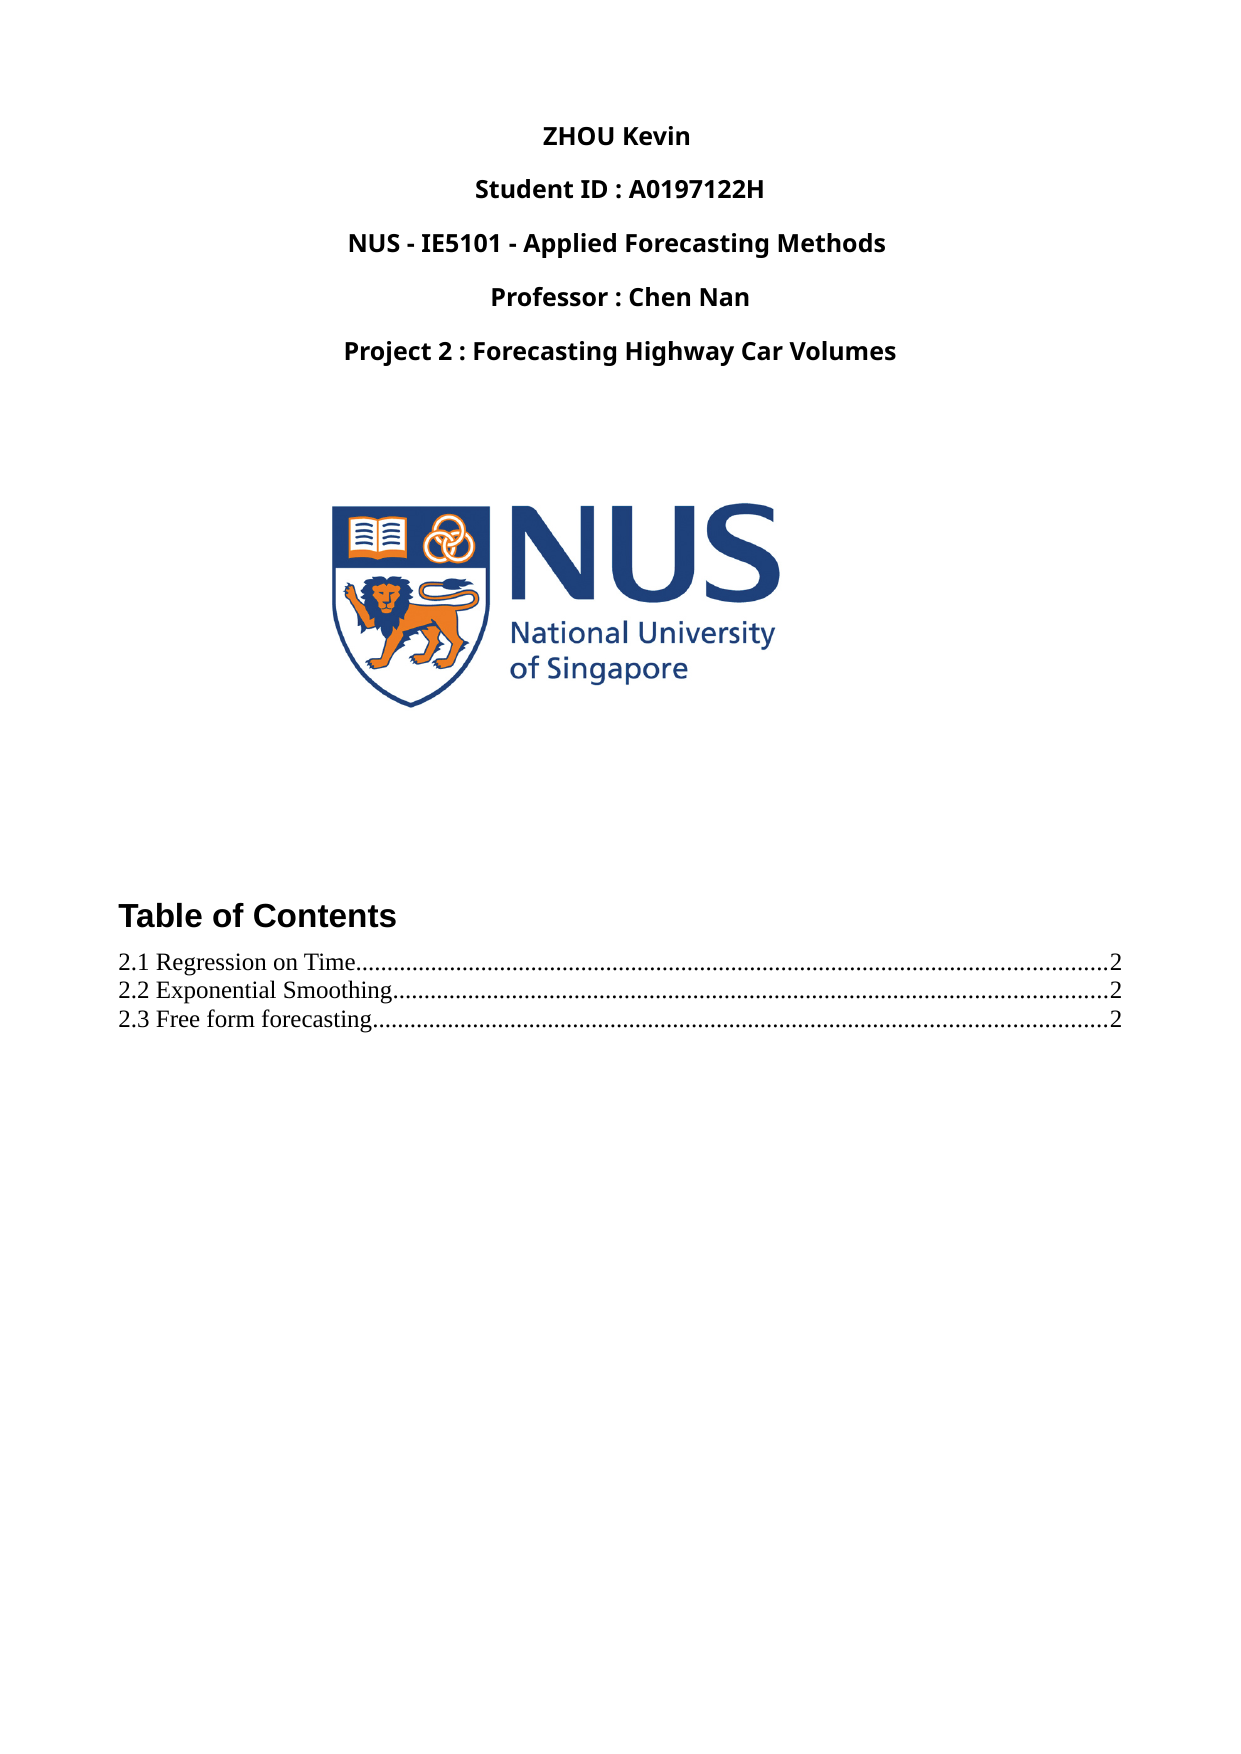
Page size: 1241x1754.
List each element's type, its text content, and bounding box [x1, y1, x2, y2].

text Professor : Chen Nan [118, 279, 1122, 313]
text 2.3 Free form forecasting 2 [118, 1004, 1122, 1033]
text 2.1 Regression on Time 2 [118, 947, 1122, 975]
text 2.2 Exponential Smoothing 2 [118, 975, 1122, 1004]
text Student ID : A0197122H [118, 172, 1122, 206]
picture [179, 410, 932, 805]
text ZHOU Kevin [118, 118, 1122, 152]
subtitle Table of Contents [118, 896, 1122, 934]
text NUS - IE5101 - Applied Forecasting Methods [118, 226, 1122, 260]
text Project 2 : Forecasting Highway Car Volumes [118, 333, 1122, 367]
